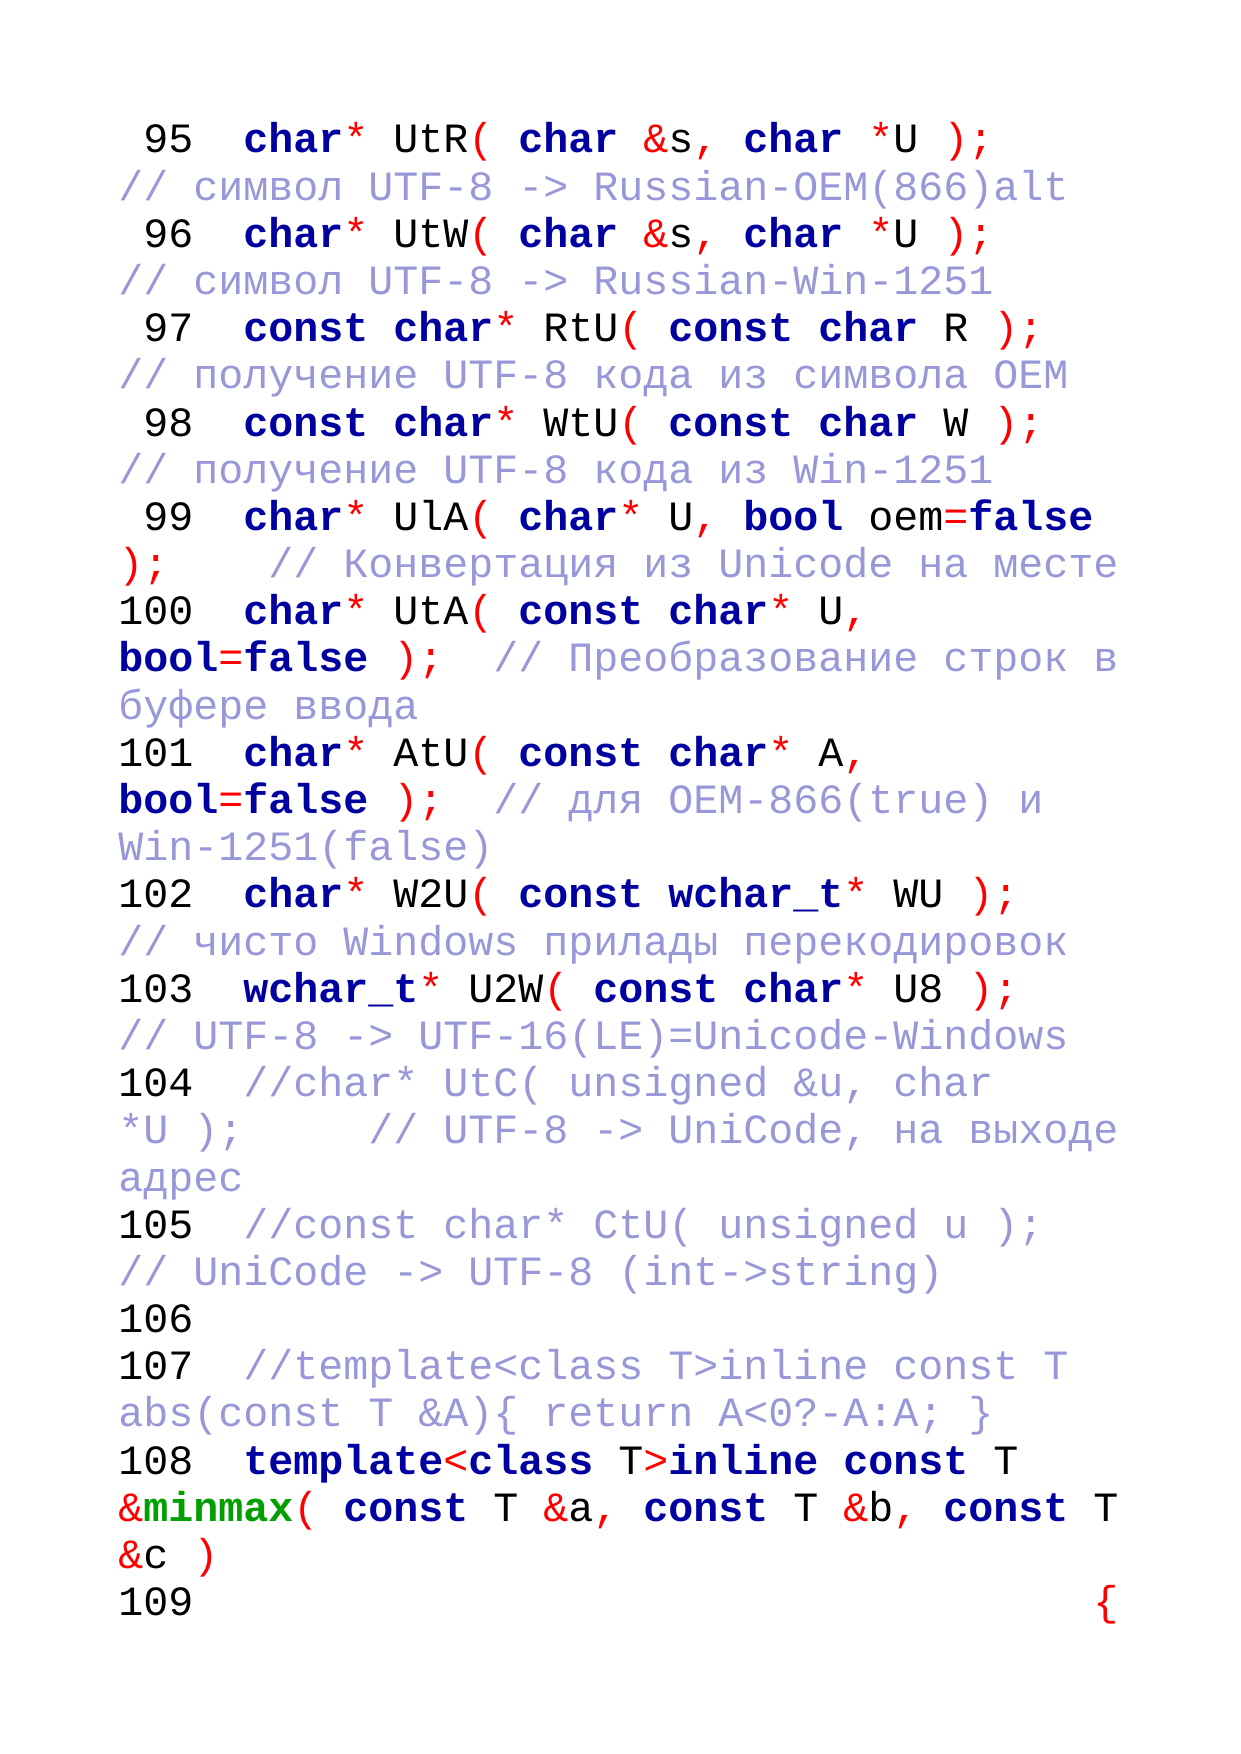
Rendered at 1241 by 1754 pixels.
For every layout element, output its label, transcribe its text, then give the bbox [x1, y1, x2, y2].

subtitle 109 { [118, 1581, 1122, 1628]
subtitle 104 //char* UtC( unsigned &u, char *U ); // UTF-8 -> UniCode, на выходе адрес [118, 1062, 1122, 1203]
subtitle 106 [118, 1298, 1122, 1345]
subtitle 95 char* UtR( char &s, char *U ); // символ UTF-8 -> Russian-OEM(866)alt [118, 118, 1122, 212]
subtitle 99 char* UlA( char* U, bool oem=false ); // Конвертация из Unicode на месте [118, 496, 1122, 590]
subtitle 96 char* UtW( char &s, char *U ); // символ UTF-8 -> Russian-Win-1251 [118, 212, 1122, 307]
subtitle 97 const char* RtU( const char R ); // получение UTF-8 кода из символа OEM [118, 307, 1122, 401]
subtitle 98 const char* WtU( const char W ); // получение UTF-8 кода из Win-1251 [118, 401, 1122, 496]
subtitle 107 //template<class T>inline const T abs(const T &A){ return A<0?-A:A; } [118, 1345, 1122, 1439]
subtitle 108 template<class T>inline const T &minmax( const T &a, const T &b, const T &c ) [118, 1439, 1122, 1581]
subtitle 103 wchar_t* U2W( const char* U8 ); // UTF-8 -> UTF-16(LE)=Unicode-Windows [118, 967, 1122, 1062]
subtitle 102 char* W2U( const wchar_t* WU ); // чисто Windows прилады перекодировок [118, 873, 1122, 967]
subtitle 105 //const char* CtU( unsigned u ); // UniCode -> UTF-8 (int->string) [118, 1203, 1122, 1298]
subtitle 100 char* UtA( const char* U, bool=false ); // Преобразование строк в буфере ввода [118, 590, 1122, 732]
subtitle 101 char* AtU( const char* A, bool=false ); // для OEM-866(true) и Win-1251(false) [118, 732, 1122, 873]
